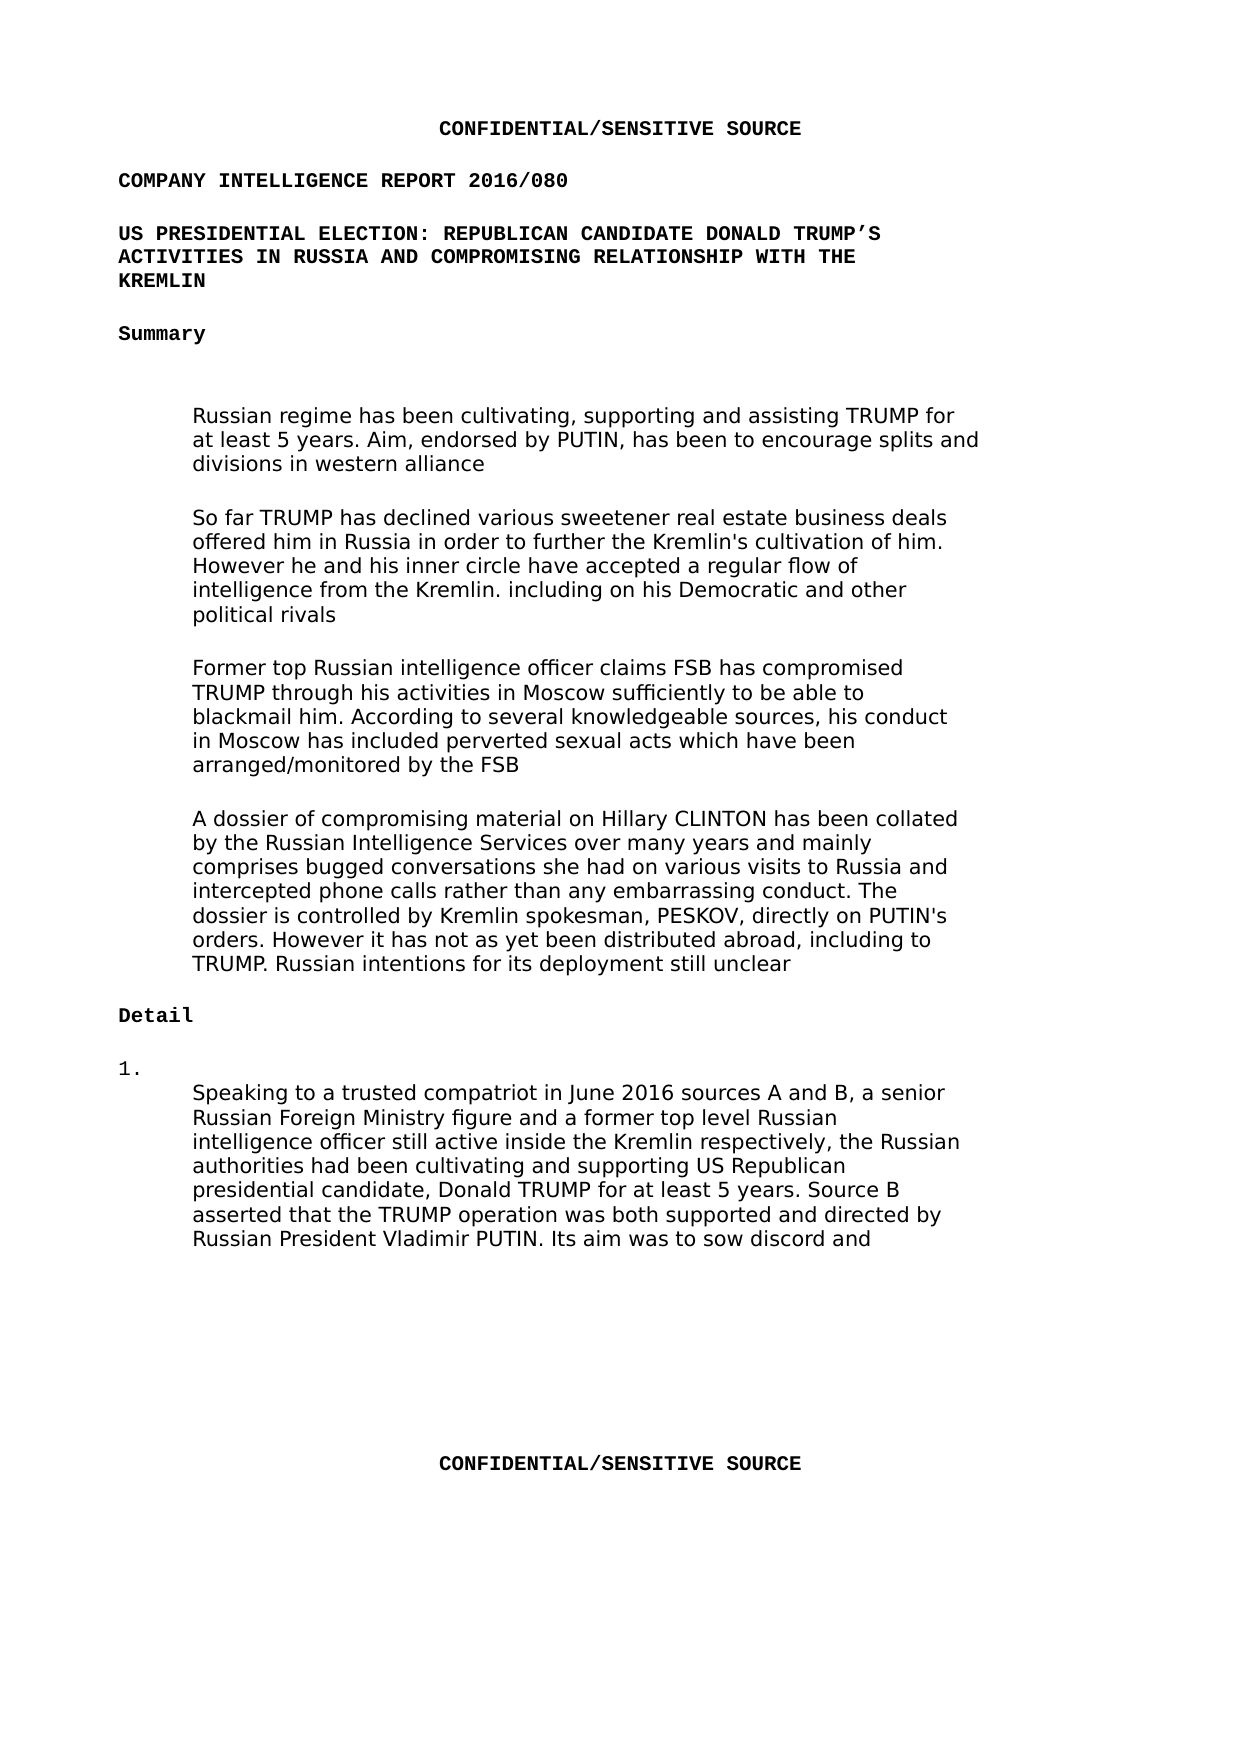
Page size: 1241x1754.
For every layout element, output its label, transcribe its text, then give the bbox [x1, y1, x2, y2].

text A dossier of compromising material on Hillary CLINTON has been collated [192, 807, 1122, 831]
text in Moscow has included perverted sexual acts which have been [192, 729, 1122, 753]
text political rivals [192, 603, 1122, 627]
text US PRESIDENTIAL ELECTION: REPUBLICAN CANDIDATE DONALD TRUMP’S [118, 223, 1122, 247]
text authorities had been cultivating and supporting US Republican [192, 1154, 1122, 1178]
text arranged/monitored by the FSB [192, 753, 1122, 778]
text Detail [118, 1005, 1122, 1029]
text TRUMP through his activities in Moscow sufficiently to be able to [192, 681, 1122, 705]
text at least 5 years. Aim, endorsed by PUTIN, has been to encourage splits and [192, 428, 1122, 452]
text orders. However it has not as yet been distributed abroad, including to [192, 928, 1122, 952]
text However he and his inner circle have accepted a regular flow of [192, 554, 1122, 578]
text divisions in western alliance [192, 452, 1122, 477]
text intelligence from the Kremlin. including on his Democratic and other [192, 578, 1122, 603]
text COMPANY INTELLIGENCE REPORT 2016/080 [118, 171, 1122, 194]
text Russian President Vladimir PUTIN. Its aim was to sow discord and [192, 1227, 1122, 1251]
text Summary [118, 323, 1122, 346]
text Russian Foreign Ministry figure and a former top level Russian [192, 1106, 1122, 1130]
text Russian regime has been cultivating, supporting and assisting TRUMP for [192, 404, 1122, 428]
text presidential candidate, Donald TRUMP for at least 5 years. Source B [192, 1178, 1122, 1203]
text Speaking to a trusted compatriot in June 2016 sources A and B, a senior [192, 1081, 1122, 1106]
text intercepted phone calls rather than any embarrassing conduct. The [192, 879, 1122, 904]
text offered him in Russia in order to further the Kremlin's cultivation of him. [192, 530, 1122, 554]
text CONFIDENTIAL/SENSITIVE SOURCE [118, 1453, 1122, 1476]
text comprises bugged conversations she had on various visits to Russia and [192, 855, 1122, 879]
text ACTIVITIES IN RUSSIA AND COMPROMISING RELATIONSHIP WITH THE [118, 247, 1122, 270]
text intelligence officer still active inside the Kremlin respectively, the Russian [192, 1130, 1122, 1154]
text So far TRUMP has declined various sweetener real estate business deals [192, 506, 1122, 530]
text CONFIDENTIAL/SENSITIVE SOURCE [118, 118, 1122, 142]
text 1. [118, 1058, 1122, 1081]
text KREMLIN [118, 270, 1122, 294]
text asserted that the TRUMP operation was both supported and directed by [192, 1203, 1122, 1227]
text Former top Russian intelligence officer claims FSB has compromised [192, 656, 1122, 681]
text by the Russian Intelligence Services over many years and mainly [192, 831, 1122, 855]
text dossier is controlled by Kremlin spokesman, PESKOV, directly on PUTIN's [192, 904, 1122, 928]
text TRUMP. Russian intentions for its deployment still unclear [192, 952, 1122, 977]
text blackmail him. According to several knowledgeable sources, his conduct [192, 705, 1122, 729]
